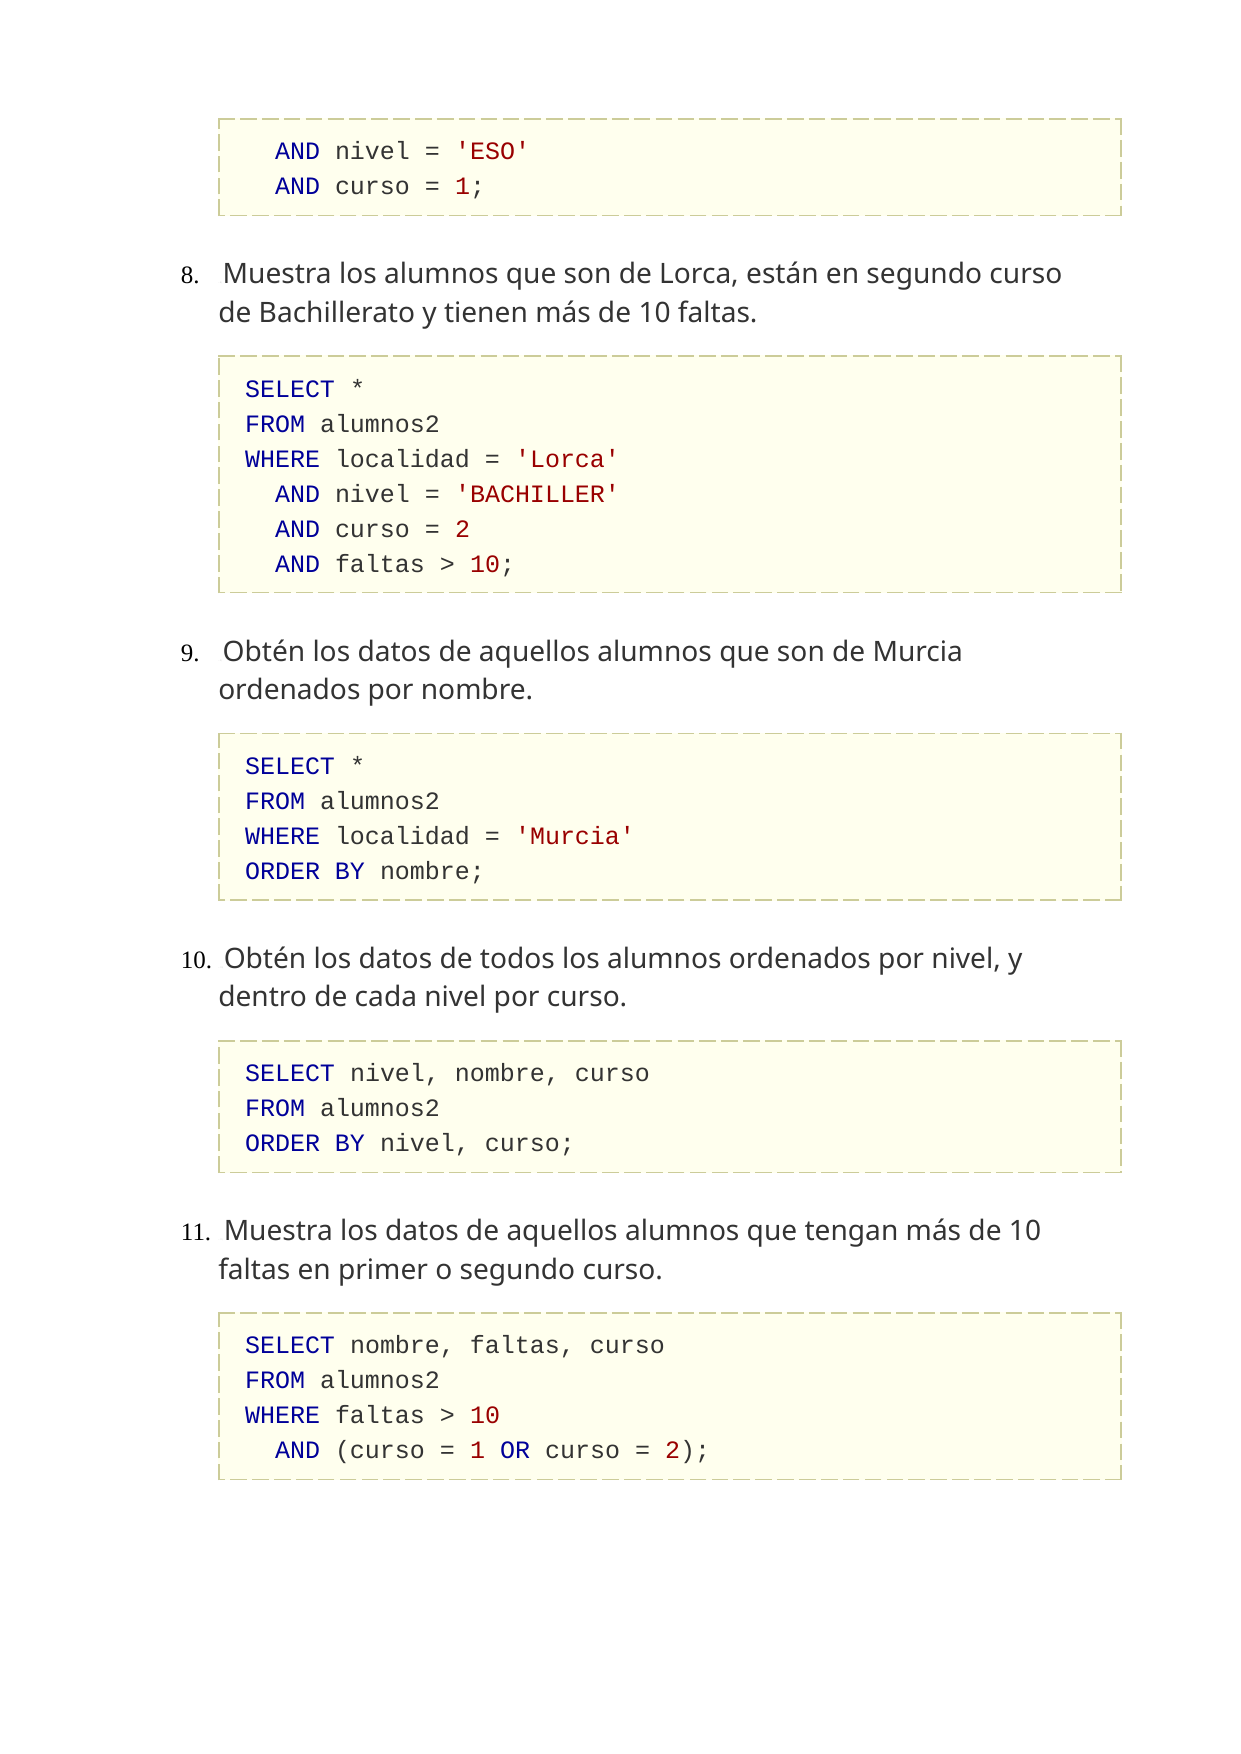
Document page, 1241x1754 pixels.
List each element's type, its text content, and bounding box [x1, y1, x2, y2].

text SELECT * FROM alumnos2 WHERE localidad = 'Murcia' ORDER BY nombre; [218, 733, 1122, 901]
text SELECT * FROM alumnos2 WHERE localidad = 'Lorca' AND nivel = 'BACHILLER' AND curso = 2 AND faltas > 10; [218, 355, 1122, 593]
text SELECT nombre, faltas, curso FROM alumnos2 WHERE faltas > 10 AND (curso = 1 OR curso = 2); [218, 1312, 1122, 1480]
list -- 9) Obtén los datos de aquellos alumnos que son de Murcia ordenados por nombre. [181, 631, 1097, 708]
list -- 10) Obtén los datos de todos los alumnos ordenados por nivel, y dentro de cada nivel por curso. [181, 938, 1097, 1015]
list -- 8) Muestra los alumnos que son de Lorca, están en segundo curso de Bachillerato y tienen más de 10 faltas. [181, 254, 1097, 330]
list -- 11) Muestra los datos de aquellos alumnos que tengan más de 10 faltas en primer o segundo curso. [181, 1211, 1097, 1287]
text AND nivel = 'ESO' AND curso = 1; [218, 118, 1122, 216]
text SELECT nivel, nombre, curso FROM alumnos2 ORDER BY nivel, curso; [218, 1040, 1122, 1173]
